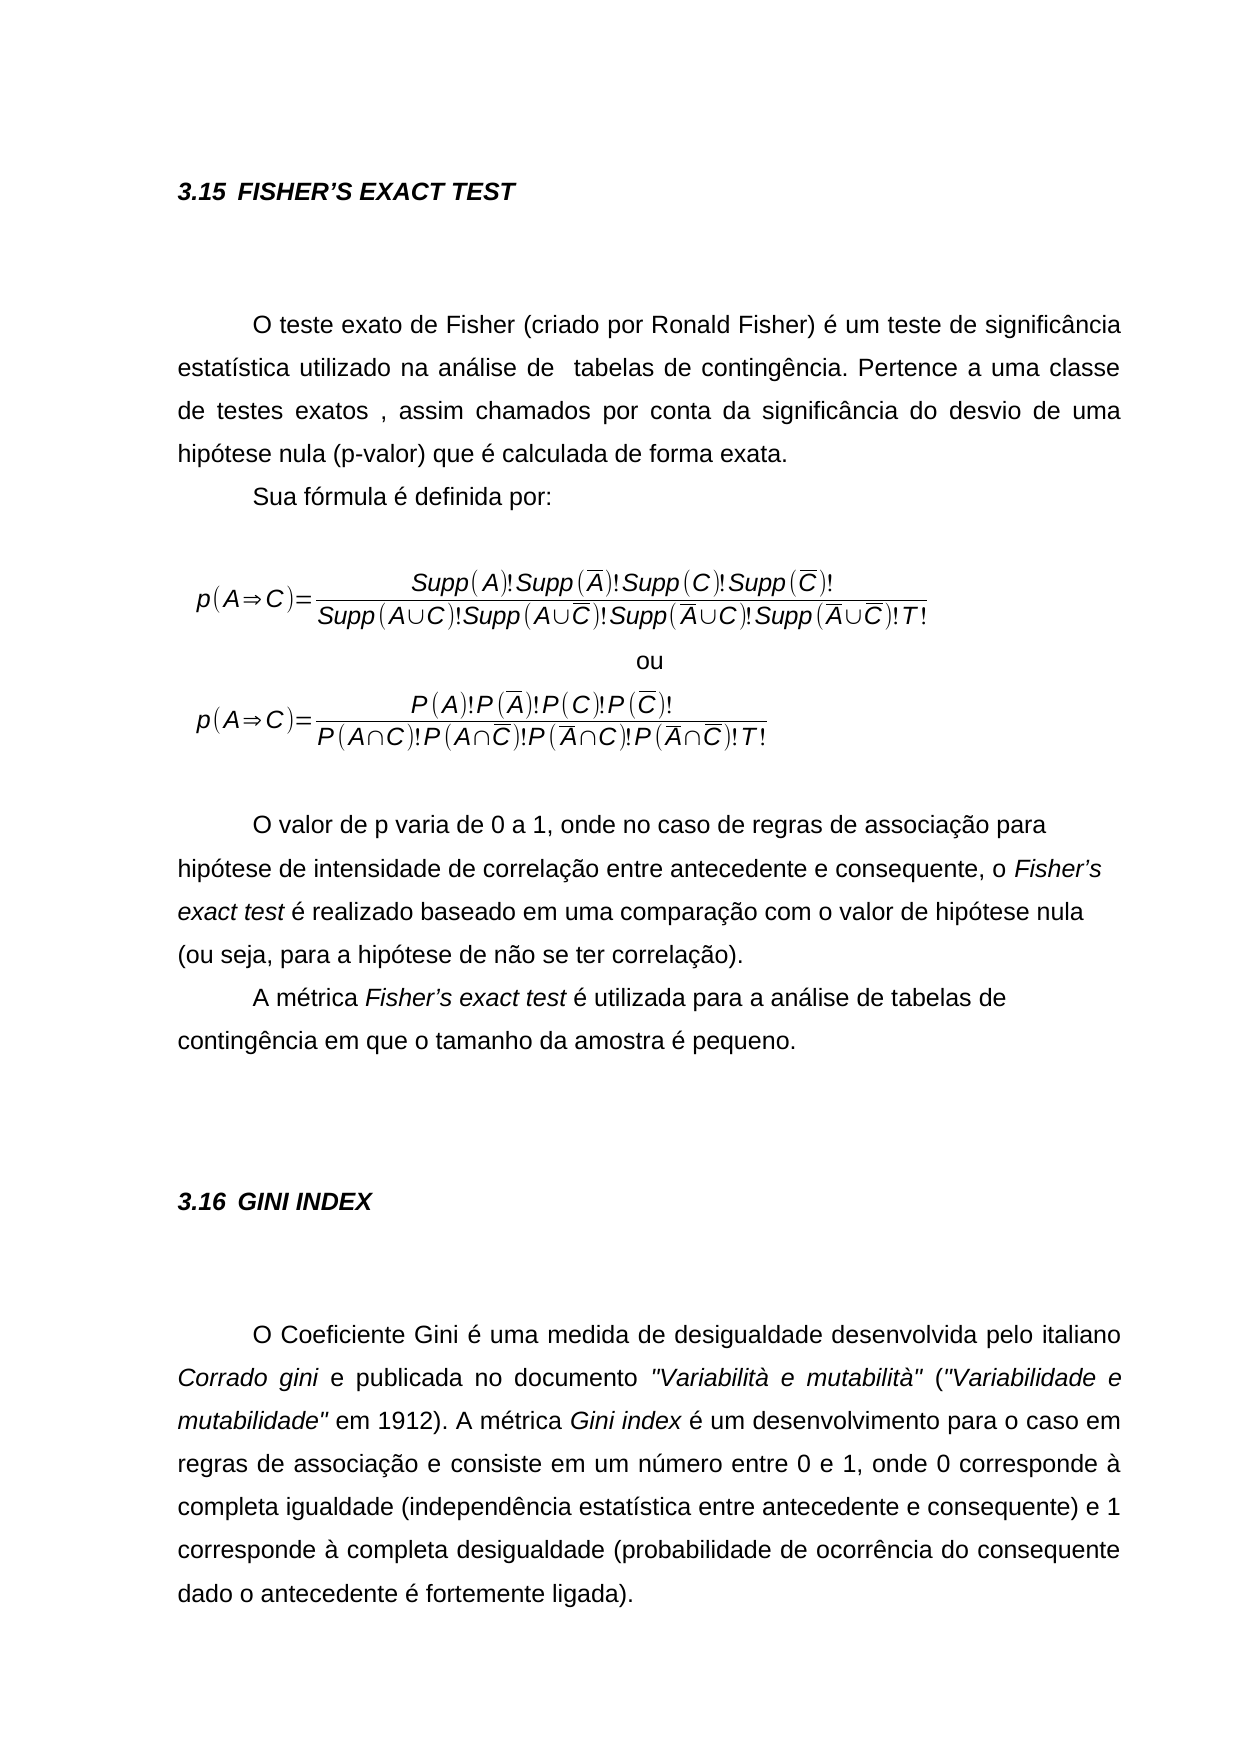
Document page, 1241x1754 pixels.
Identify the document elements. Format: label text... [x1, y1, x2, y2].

text O valor de p varia de 0 a 1, onde no caso de regras de associação para hipótese de intensidade de correlação entre antecedente e consequente, o Fisher’s exact test é realizado baseado em uma comparação com o valor de hipótese nula (ou seja, para a hipótese de não se ter correlação). [177, 811, 1122, 969]
subtitle FISHER’S EXACT TEST [177, 177, 1122, 206]
text ou [177, 646, 1122, 675]
text O teste exato de Fisher (criado por Ronald Fisher) é um teste de significância estatística utilizado na análise de tabelas de contingência. Pertence a uma classe de testes exatos , assim chamados por conta da significância do desvio de uma hipótese nula (p-valor) que é calculada de forma exata. [177, 310, 1122, 468]
text O Coeficiente Gini é uma medida de desigualdade desenvolvida pelo italiano Corrado gini e publicada no documento "Variabilità e mutabilità" ("Variabilidade e mutabilidade" em 1912). A métrica Gini index é um desenvolvimento para o caso em regras de associação e consiste em um número entre 0 e 1, onde 0 corresponde à completa igualdade (independência estatística entre antecedente e consequente) e 1 corresponde à completa desigualdade (probabilidade de ocorrência do consequente dado o antecedente é fortemente ligada). [177, 1320, 1122, 1607]
text A métrica Fisher’s exact test é utilizada para a análise de tabelas de contingência em que o tamanho da amostra é pequeno. [177, 983, 1122, 1055]
subtitle GINI INDEX [177, 1187, 1122, 1216]
text Sua fórmula é definida por: [177, 482, 1122, 511]
